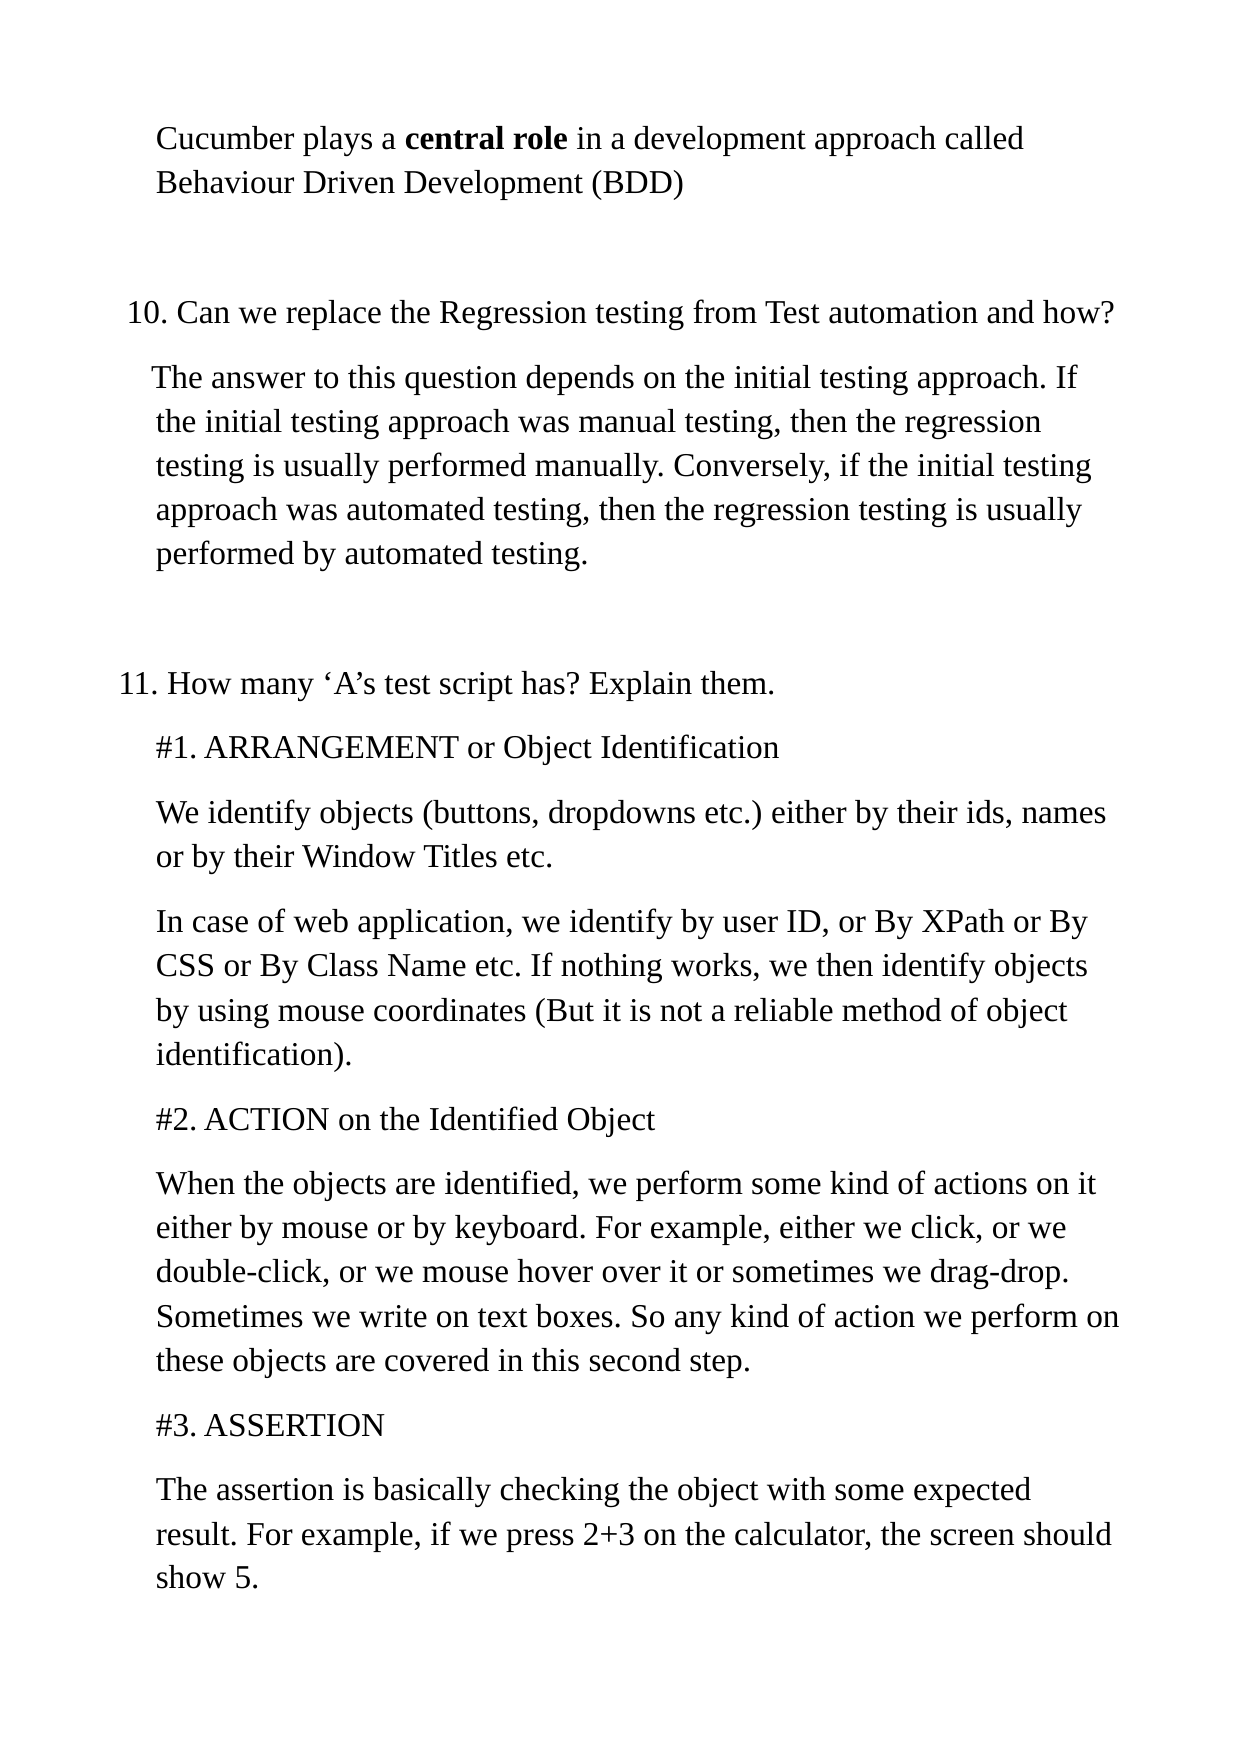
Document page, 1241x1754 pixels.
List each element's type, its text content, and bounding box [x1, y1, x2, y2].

text #1. ARRANGEMENT or Object Identification [118, 728, 1122, 766]
text Cucumber plays a central role in a development approach called Behaviour Driven Development (BDD) [118, 118, 1122, 201]
text ​ The answer to this question depends on the initial testing approach. If the initial testing approach was manual testing, then the regression testing is usually performed manually. Conversely, if the initial testing approach was automated testing, then the regression testing is usually performed by automated testing. [118, 357, 1122, 571]
text 10. Can we replace the Regression testing from Test automation and how? [118, 292, 1122, 330]
text In case of web application, we identify by user ID, or By XPath or By CSS or By Class Name etc. If nothing works, we then identify objects by using mouse coordinates (But it is not a reliable method of object identification). [118, 902, 1122, 1072]
text #3. ASSERTION [118, 1405, 1122, 1443]
text When the objects are identified, we perform some kind of actions on it either by mouse or by keyboard. For example, either we click, or we double-click, or we mouse hover over it or sometimes we drag-drop. Sometimes we write on text boxes. So any kind of action we perform on these objects are covered in this second step. [118, 1164, 1122, 1378]
text 11. How many ‘A’s test script has? Explain them. [118, 663, 1122, 701]
text #2. ACTION on the Identified Object [118, 1099, 1122, 1137]
text We identify objects (buttons, dropdowns etc.) either by their ids, names or by their Window Titles etc. [118, 793, 1122, 875]
text The assertion is basically checking the object with some expected result. For example, if we press 2+3 on the calculator, the screen should show 5. [118, 1470, 1122, 1596]
